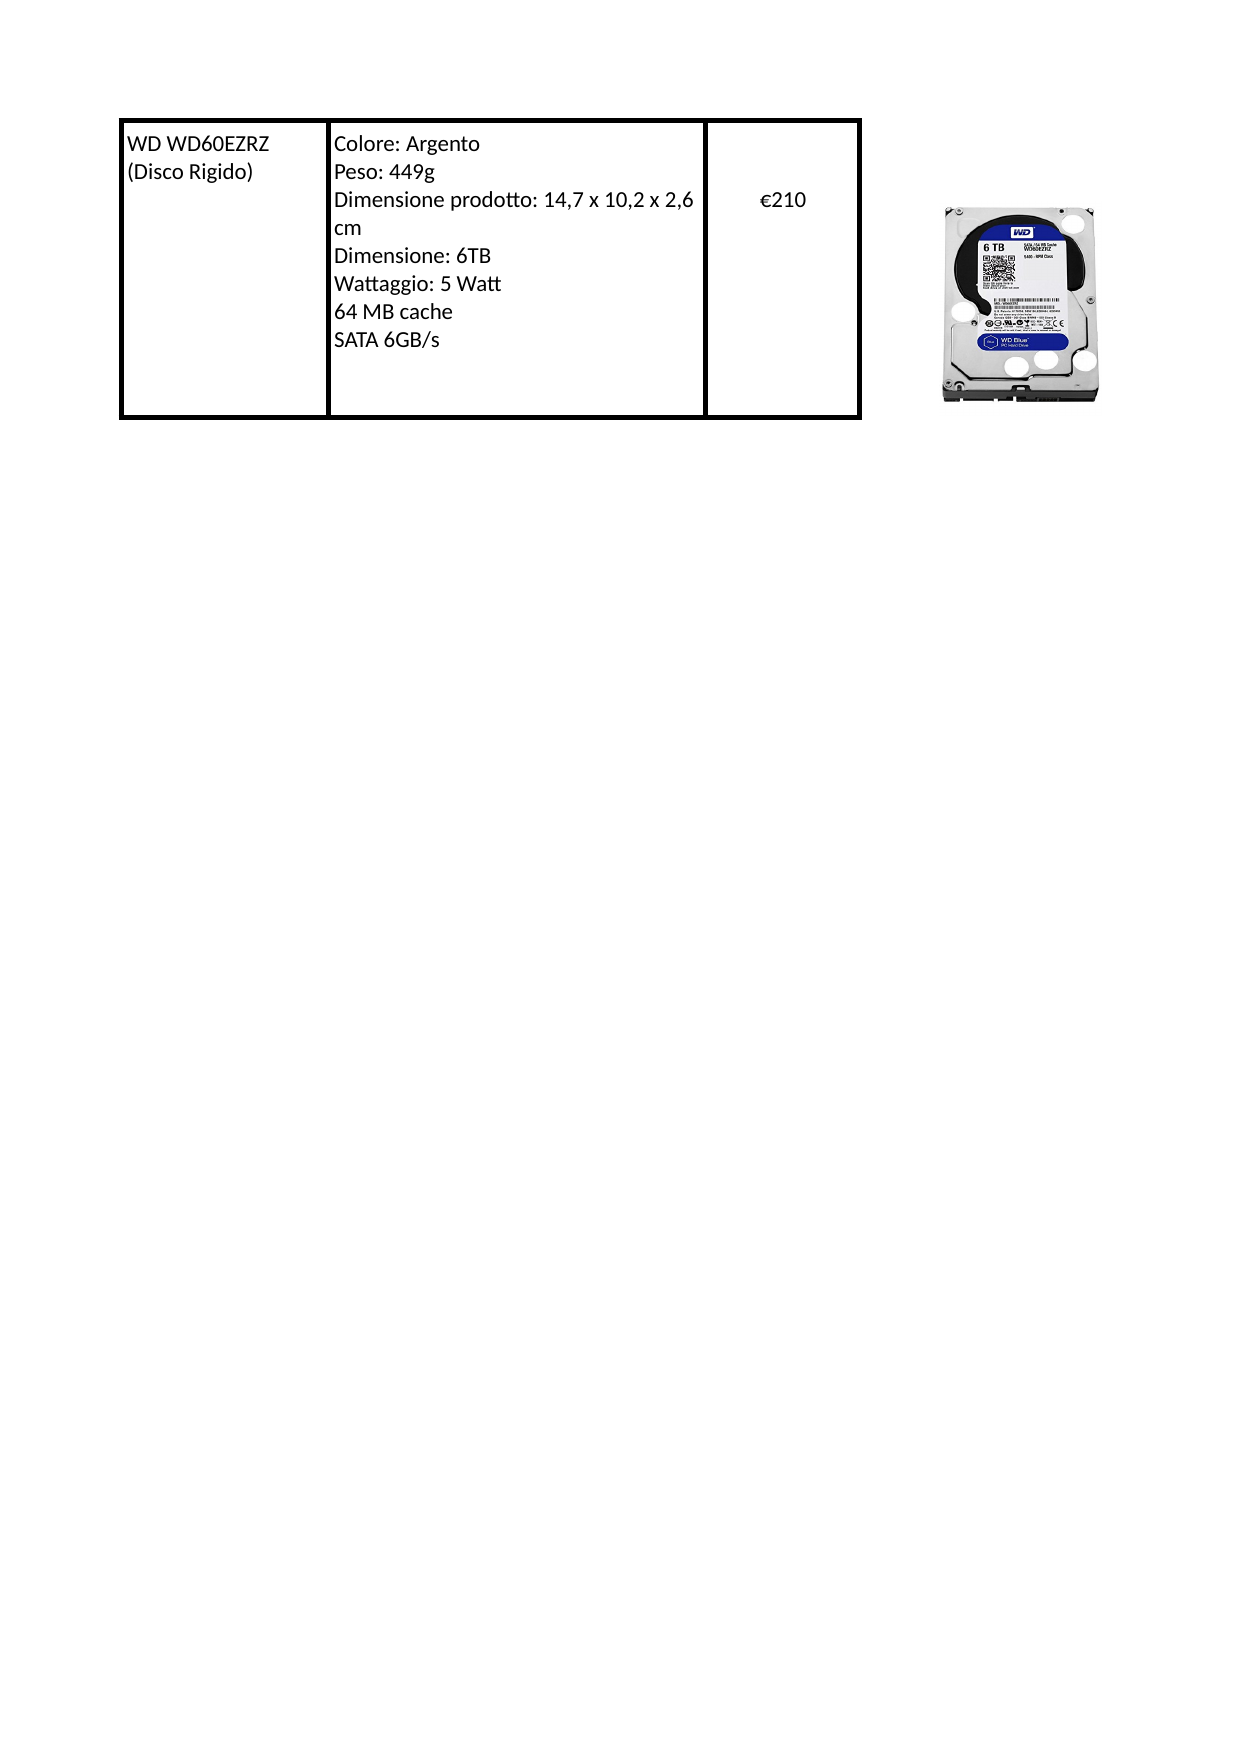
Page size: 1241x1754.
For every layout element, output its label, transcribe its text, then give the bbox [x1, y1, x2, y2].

table_cell WD WD60EZRZ (Disco Rigido) [124, 123, 326, 415]
picture [939, 201, 1102, 416]
table_cell €210 [708, 123, 857, 415]
table_cell Colore: Argento Peso: 449g Dimensione prodotto: 14,7 x 10,2 x 2,6 cm Dimensione: 6TB Wattaggio: 5 Watt 64 MB cache SATA 6GB/s [331, 123, 703, 415]
